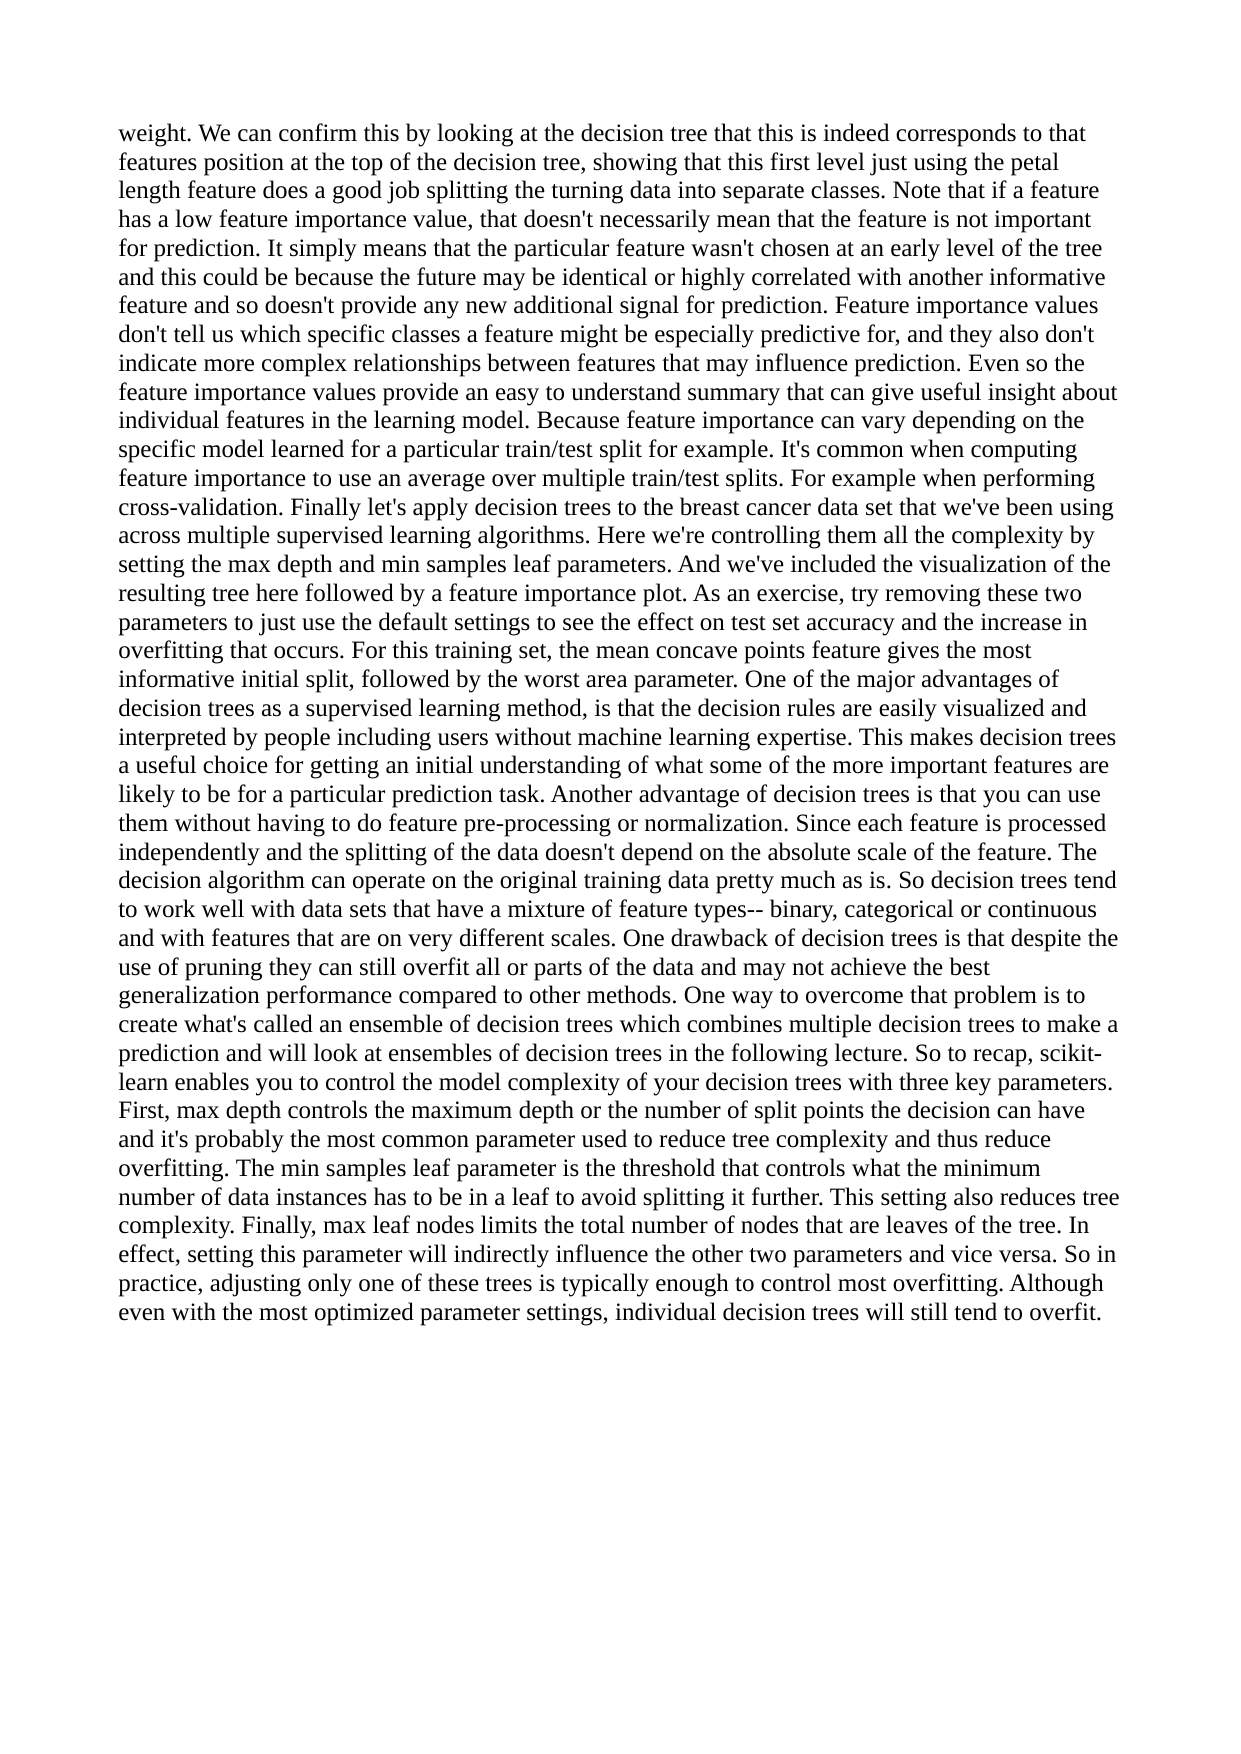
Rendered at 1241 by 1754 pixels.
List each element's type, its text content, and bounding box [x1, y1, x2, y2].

text weight. We can confirm this by looking at the decision tree that this is indeed corresponds to that features position at the top of the decision tree, showing that this first level just using the petal length feature does a good job splitting the turning data into separate classes. Note that if a feature has a low feature importance value, that doesn't necessarily mean that the feature is not important for prediction. It simply means that the particular feature wasn't chosen at an early level of the tree and this could be because the future may be identical or highly correlated with another informative feature and so doesn't provide any new additional signal for prediction. Feature importance values don't tell us which specific classes a feature might be especially predictive for, and they also don't indicate more complex relationships between features that may influence prediction. Even so the feature importance values provide an easy to understand summary that can give useful insight about individual features in the learning model. Because feature importance can vary depending on the specific model learned for a particular train/test split for example. It's common when computing feature importance to use an average over multiple train/test splits. For example when performing cross-validation. Finally let's apply decision trees to the breast cancer data set that we've been using across multiple supervised learning algorithms. Here we're controlling them all the complexity by setting the max depth and min samples leaf parameters. And we've included the visualization of the resulting tree here followed by a feature importance plot. As an exercise, try removing these two parameters to just use the default settings to see the effect on test set accuracy and the increase in overfitting that occurs. For this training set, the mean concave points feature gives the most informative initial split, followed by the worst area parameter. One of the major advantages of decision trees as a supervised learning method, is that the decision rules are easily visualized and interpreted by people including users without machine learning expertise. This makes decision trees a useful choice for getting an initial understanding of what some of the more important features are likely to be for a particular prediction task. Another advantage of decision trees is that you can use them without having to do feature pre-processing or normalization. Since each feature is processed independently and the splitting of the data doesn't depend on the absolute scale of the feature. The decision algorithm can operate on the original training data pretty much as is. So decision trees tend to work well with data sets that have a mixture of feature types-- binary, categorical or continuous and with features that are on very different scales. One drawback of decision trees is that despite the use of pruning they can still overfit all or parts of the data and may not achieve the best generalization performance compared to other methods. One way to overcome that problem is to create what's called an ensemble of decision trees which combines multiple decision trees to make a prediction and will look at ensembles of decision trees in the following lecture. So to recap, scikit-learn enables you to control the model complexity of your decision trees with three key parameters. First, max depth controls the maximum depth or the number of split points the decision can have and it's probably the most common parameter used to reduce tree complexity and thus reduce overfitting. The min samples leaf parameter is the threshold that controls what the minimum number of data instances has to be in a leaf to avoid splitting it further. This setting also reduces tree complexity. Finally, max leaf nodes limits the total number of nodes that are leaves of the tree. In effect, setting this parameter will indirectly influence the other two parameters and vice versa. So in practice, adjusting only one of these trees is typically enough to control most overfitting. Although even with the most optimized parameter settings, individual decision trees will still tend to overfit. [118, 118, 1122, 1326]
